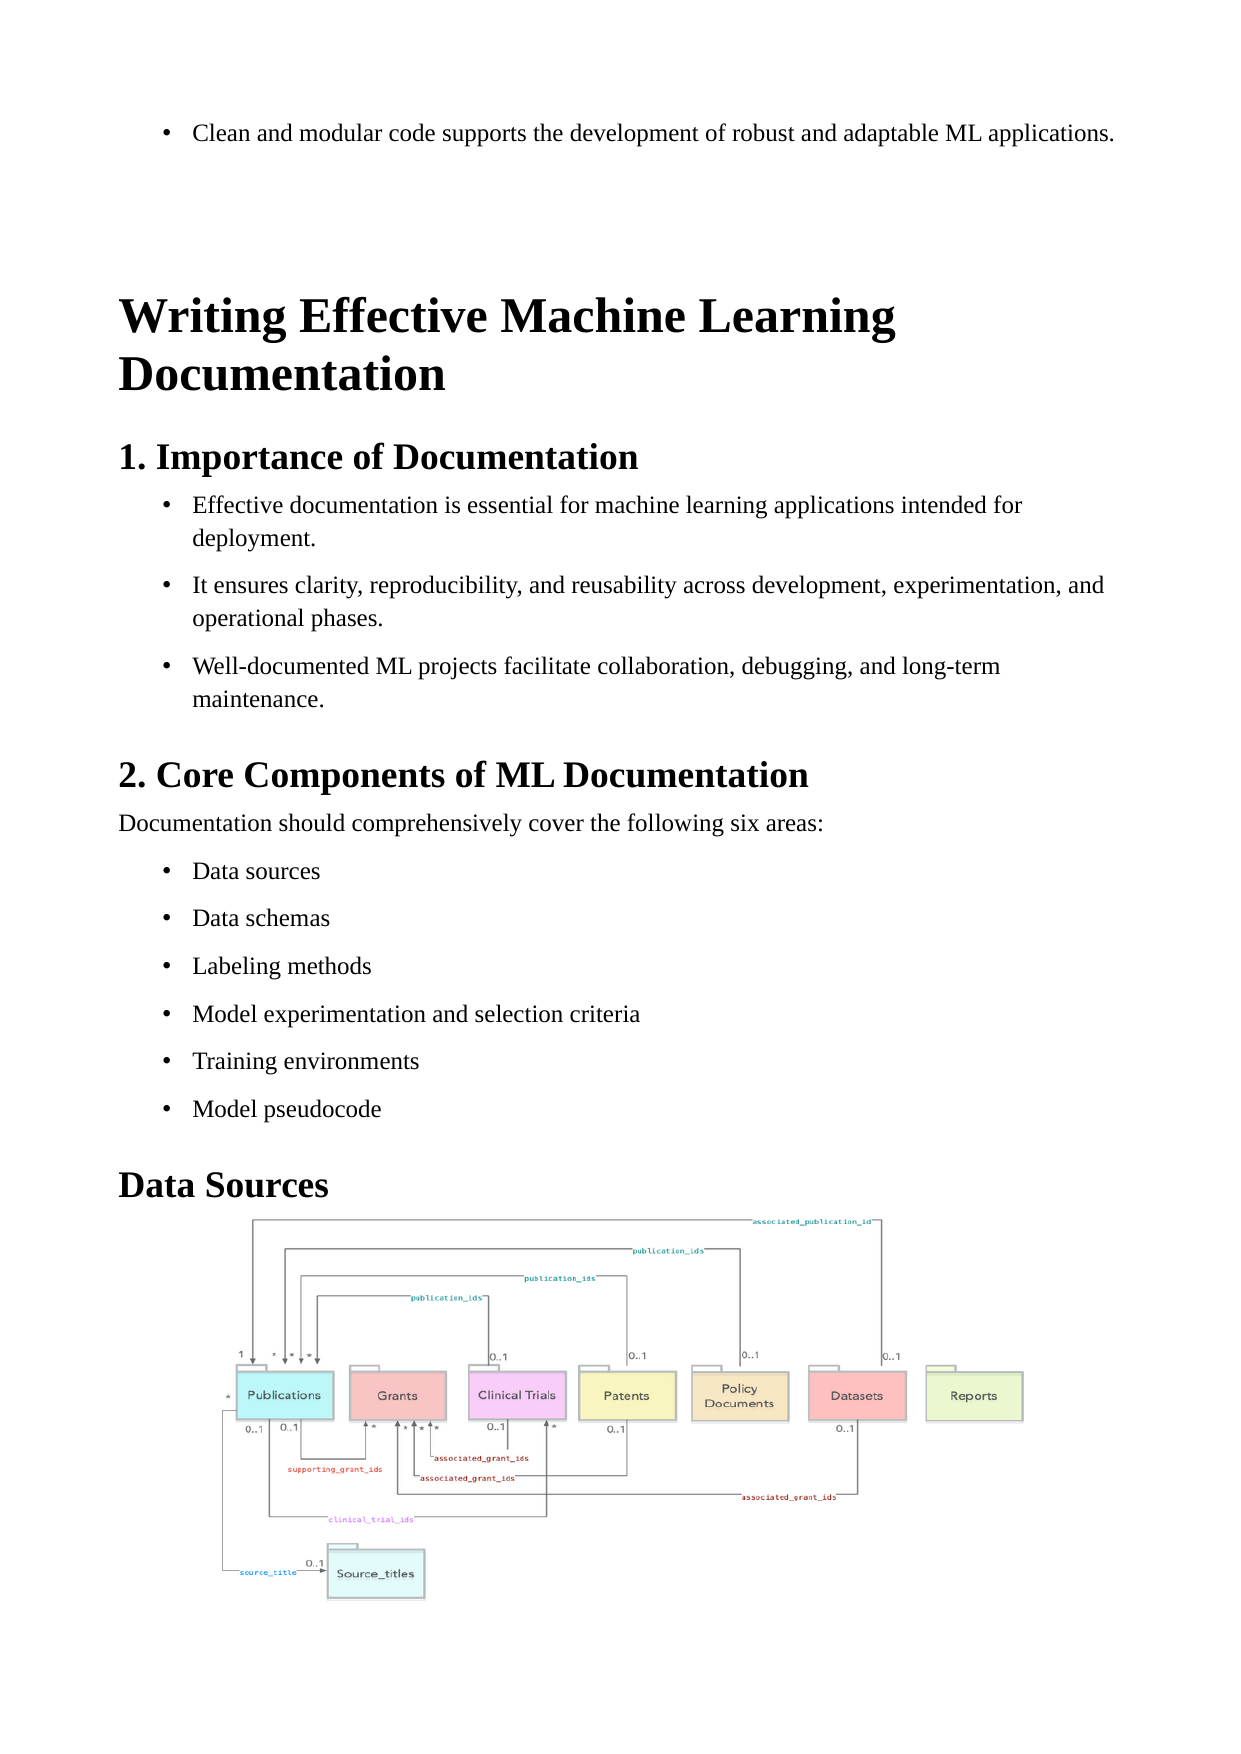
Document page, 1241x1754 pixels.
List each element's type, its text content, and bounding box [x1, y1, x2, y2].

subtitle Data Sources [118, 1162, 1122, 1205]
subtitle 1. Importance of Documentation [118, 434, 1122, 477]
subtitle Writing Effective Machine Learning Documentation [118, 286, 1122, 401]
list Effective documentation is essential for machine learning applications intended for deployment. [162, 490, 1122, 552]
subtitle 2. Core Components of ML Documentation [118, 753, 1122, 796]
text Documentation should comprehensively cover the following six areas: [118, 808, 1122, 837]
list Data schemas [162, 903, 1122, 932]
list Model experimentation and selection criteria [162, 999, 1122, 1027]
list It ensures clarity, reproducibility, and reusability across development, experimentation, and operational phases. [162, 571, 1122, 632]
picture [209, 1217, 1031, 1607]
list Model pseudocode [162, 1094, 1122, 1123]
list Labeling methods [162, 951, 1122, 980]
list Data sources [162, 856, 1122, 884]
list Training environments [162, 1046, 1122, 1075]
list Clean and modular code supports the development of robust and adaptable ML applications. [162, 118, 1122, 147]
list Well-documented ML projects facilitate collaboration, debugging, and long-term maintenance. [162, 651, 1122, 713]
